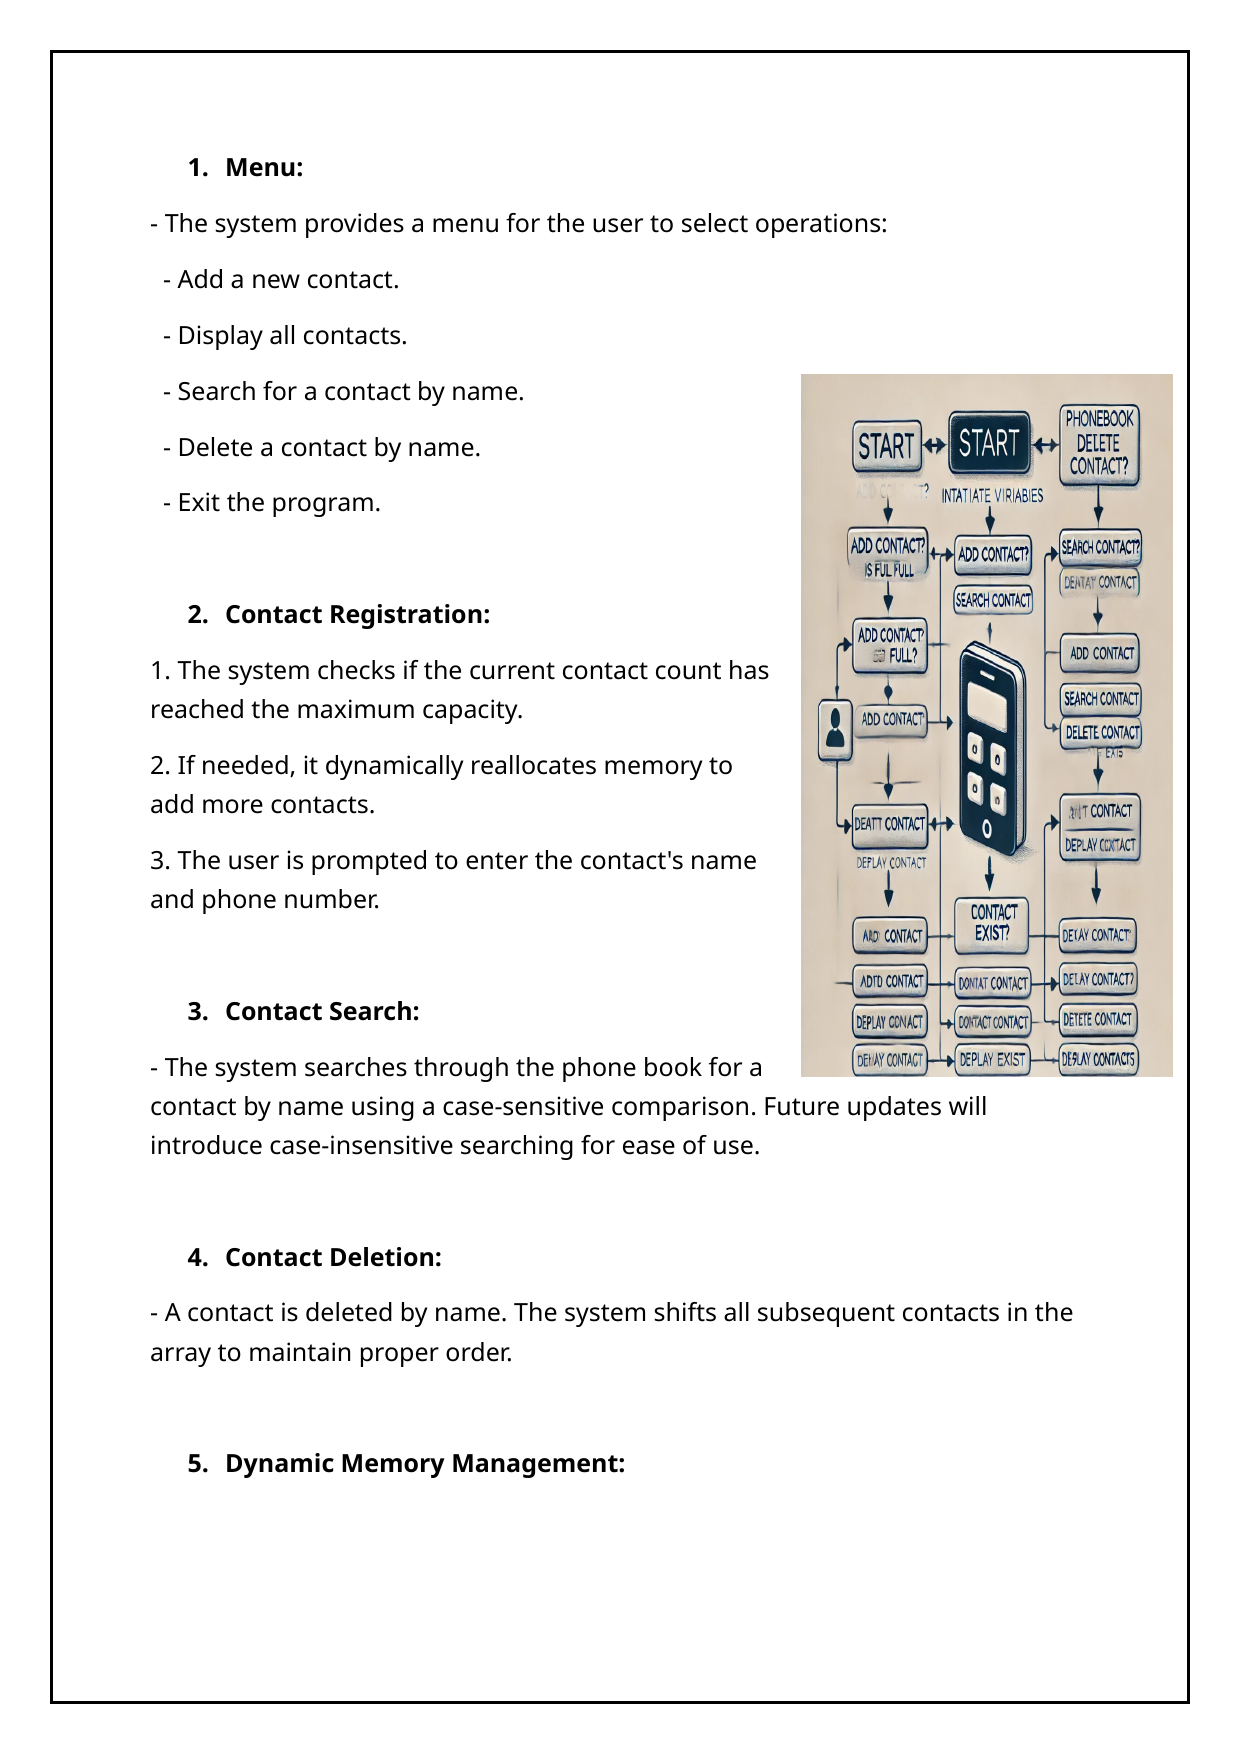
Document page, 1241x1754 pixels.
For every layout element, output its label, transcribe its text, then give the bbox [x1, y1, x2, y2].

list Contact Deletion: [187, 1239, 1090, 1273]
text - Display all contacts. [150, 317, 1090, 352]
text - A contact is deleted by name. The system shifts all subsequent contacts in the array to maintain proper order. [150, 1295, 1090, 1368]
list Menu: [187, 150, 1090, 184]
text 2. If needed, it dynamically reallocates memory to add more contacts. [150, 747, 801, 821]
list Contact Search: [187, 993, 801, 1027]
list Dynamic Memory Management: [187, 1446, 1090, 1480]
text - Delete a contact by name. [150, 429, 801, 463]
text - The system searches through the phone book for a contact by name using a case-sensitive comparison. Future updates will introduce case-insensitive searching for ease of use. [150, 1049, 1090, 1162]
text - Search for a contact by name. [150, 373, 1090, 407]
text 3. The user is prompted to enter the contact's name and phone number. [150, 842, 801, 916]
picture [801, 374, 1175, 1082]
text - Exit the program. [150, 485, 801, 519]
text - Add a new contact. [150, 262, 1090, 296]
text 1. The system checks if the current contact count has reached the maximum capacity. [150, 652, 801, 726]
text - The system provides a menu for the user to select operations: [150, 206, 1090, 240]
list Contact Registration: [187, 597, 801, 631]
